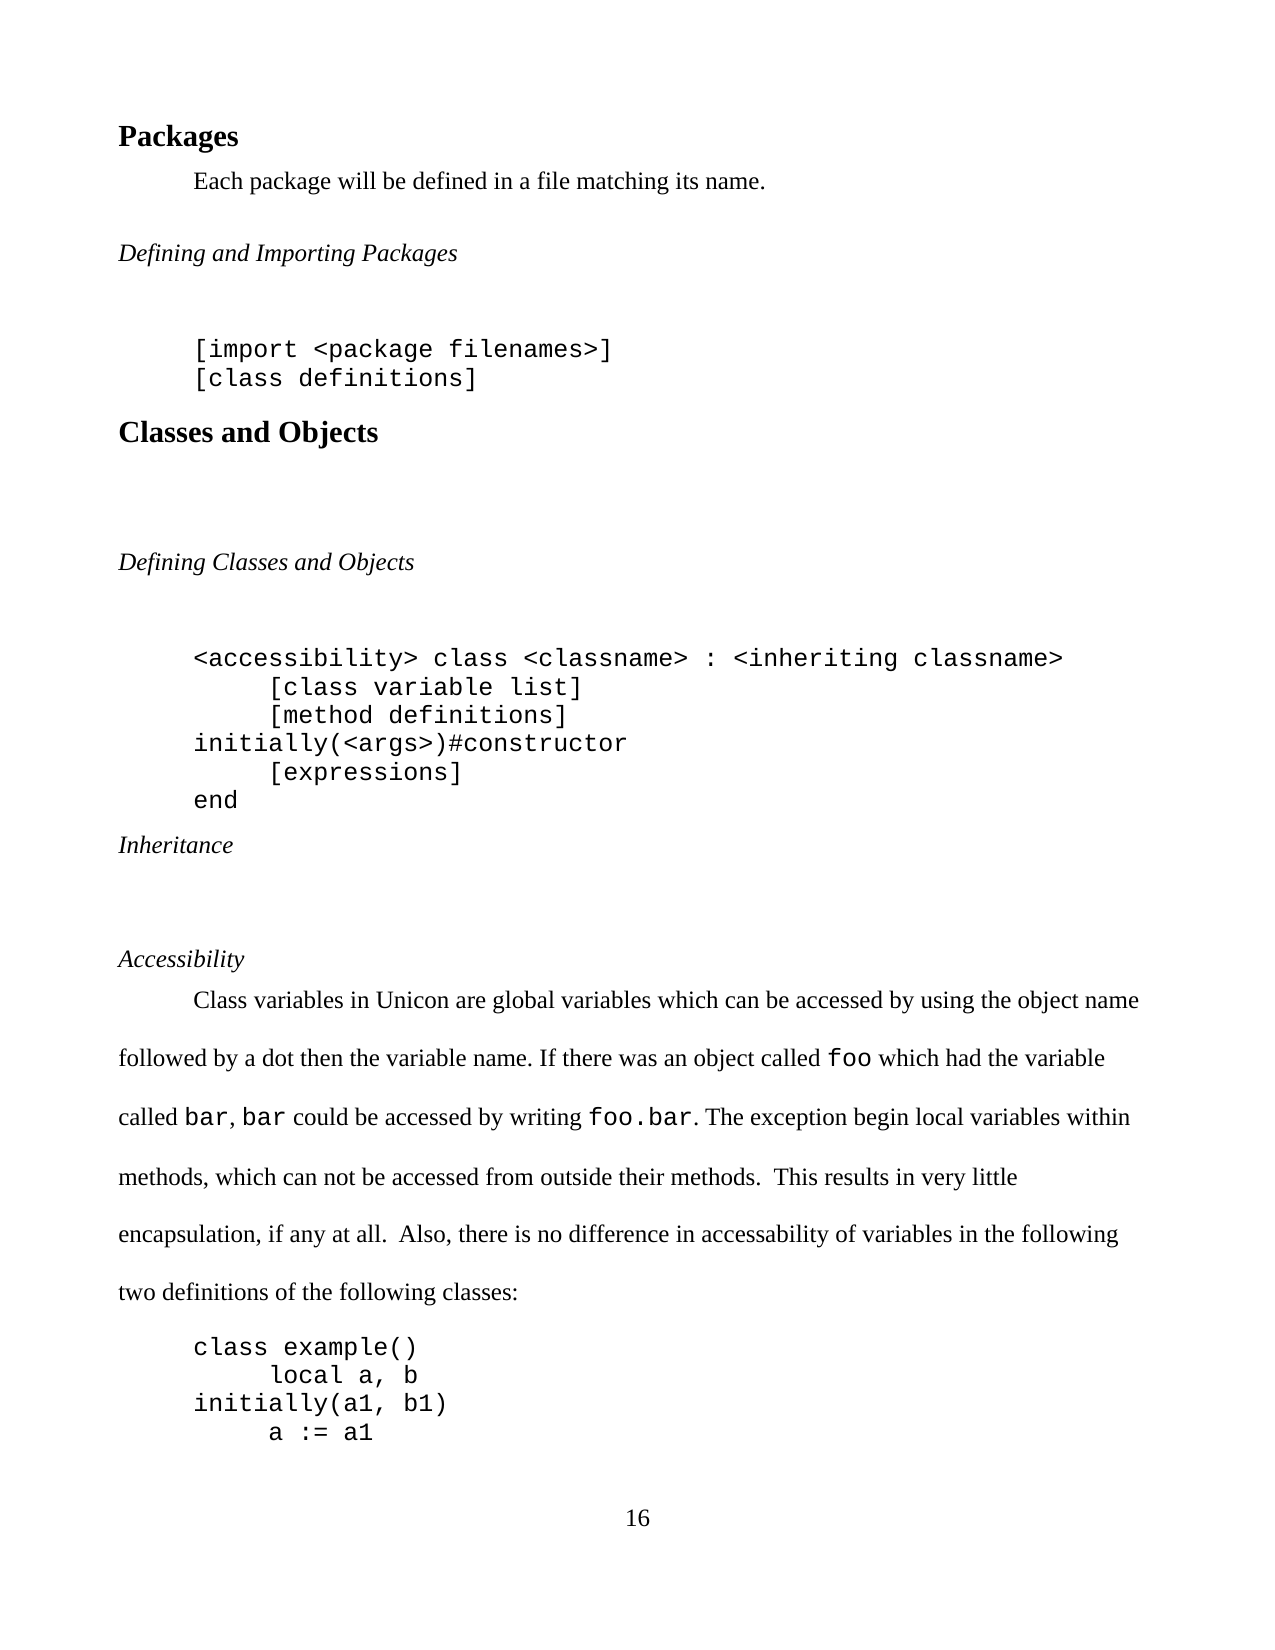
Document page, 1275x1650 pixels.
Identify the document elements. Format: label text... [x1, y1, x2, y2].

text initially(<args>)#constructor [193, 731, 1157, 759]
text end [193, 788, 1157, 816]
text Class variables in Unicon are global variables which can be accessed by using the object name followed by a dot then the variable name. If there was an object called foo which had the variable called bar, bar could be accessed by writing foo.bar. The exception begin local variables within methods, which can not be accessed from outside their methods. This results in very little encapsulation, if any at all. Also, there is no difference in accessability of variables in the following two definitions of the following classes: [118, 985, 1157, 1306]
text [method definitions] [193, 703, 1157, 731]
text [class variable list] [193, 674, 1157, 703]
text class example() [193, 1334, 1157, 1363]
subtitle Classes and Objects [118, 414, 1157, 449]
text [import <package filenames>] [193, 337, 1157, 365]
text Each package will be defined in a file matching its name. [118, 166, 1157, 195]
subtitle Defining and Importing Packages [118, 238, 1157, 267]
text [expressions] [193, 759, 1157, 788]
subtitle Inheritance [118, 831, 1157, 859]
text <accessibility> class <classname> : <inheriting classname> [193, 646, 1157, 674]
text initially(a1, b1) [193, 1391, 1157, 1419]
text local a, b [193, 1363, 1157, 1391]
subtitle Defining Classes and Objects [118, 547, 1157, 576]
text [class definitions] [193, 365, 1157, 393]
subtitle Accessibility [118, 944, 1157, 973]
subtitle Packages [118, 118, 1157, 153]
text a := a1 [193, 1419, 1157, 1448]
